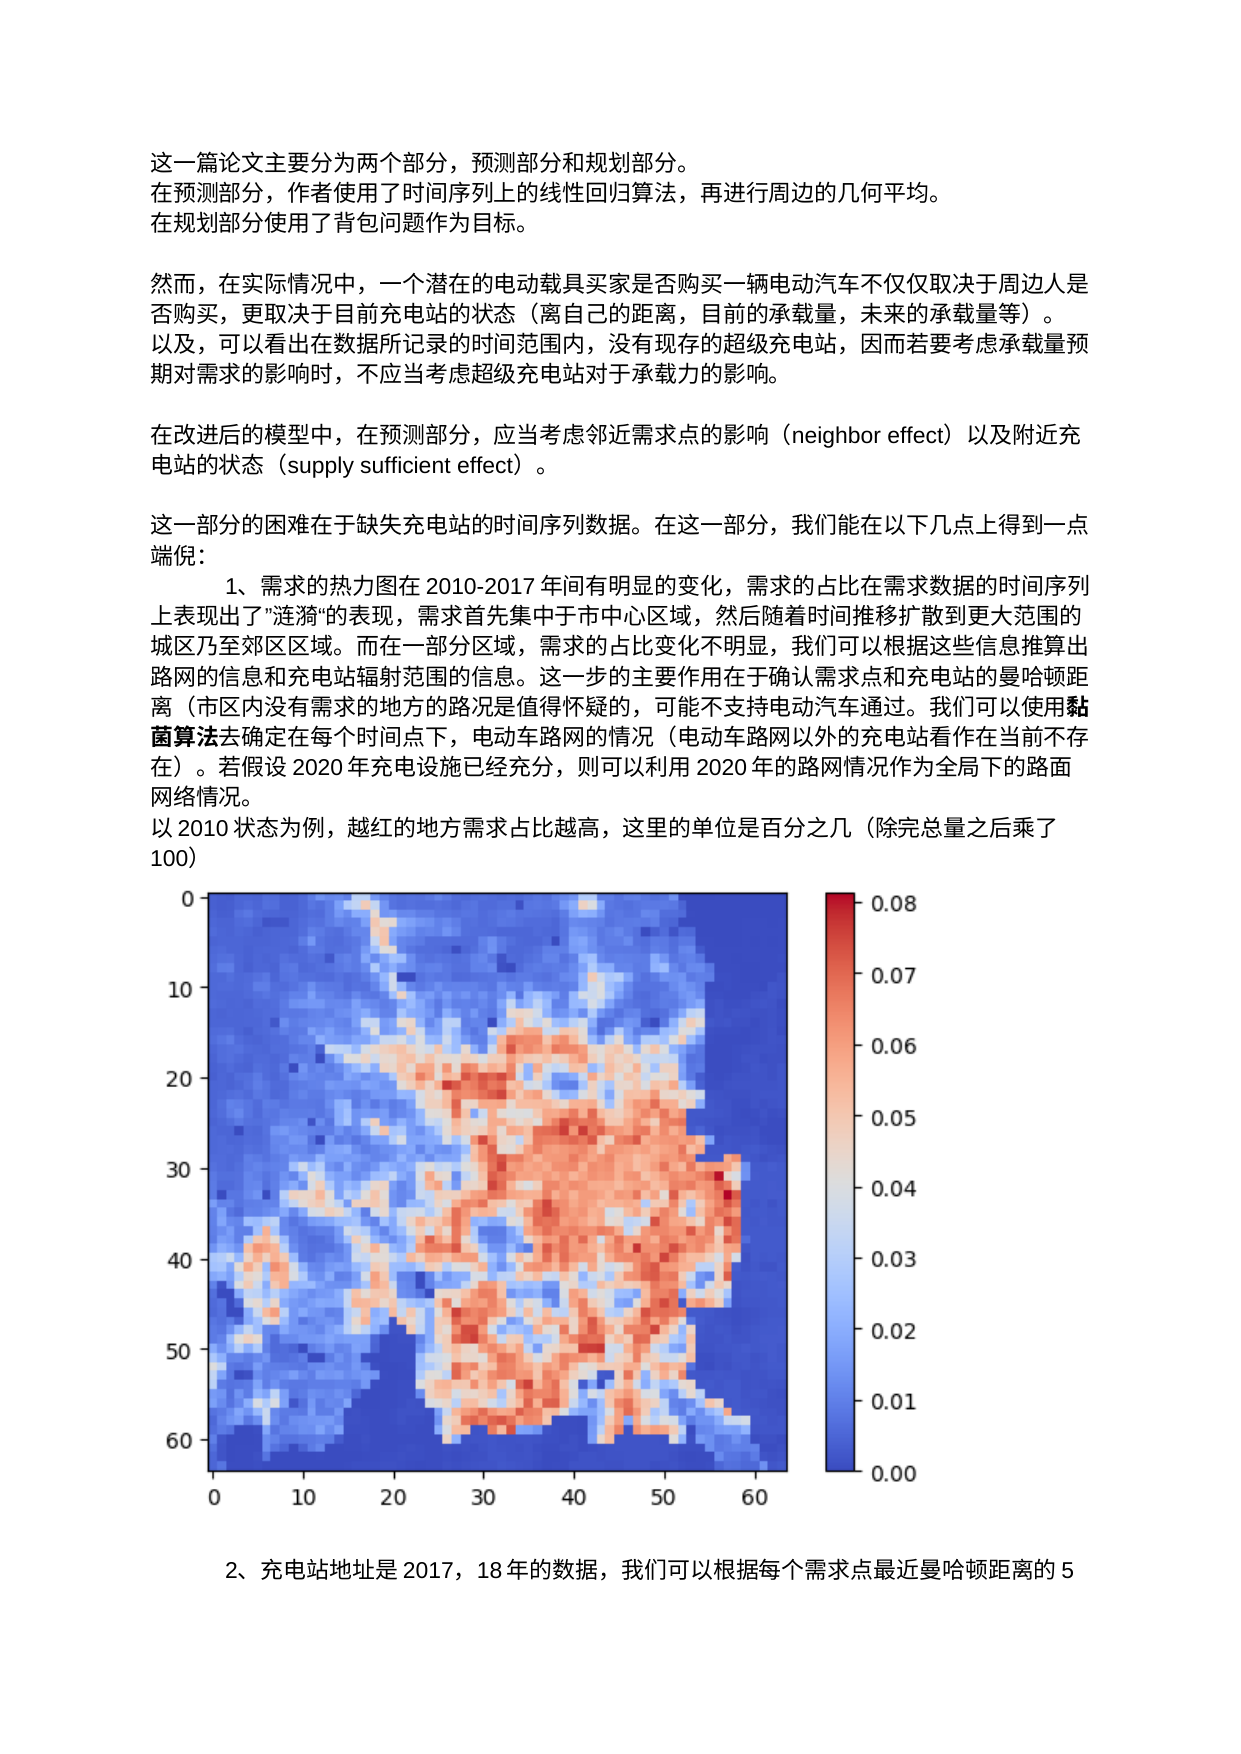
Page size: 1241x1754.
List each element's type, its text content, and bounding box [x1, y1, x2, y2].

text 这一部分的困难在于缺失充电站的时间序列数据。在这一部分，我们能在以下几点上得到一点端倪： [150, 512, 1090, 569]
text 1、需求的热力图在2010-2017年间有明显的变化，需求的占比在需求数据的时间序列上表现出了”涟漪“的表现，需求首先集中于市中心区域，然后随着时间推移扩散到更大范围的城区乃至郊区区域。而在一部分区域，需求的占比变化不明显，我们可以根据这些信息推算出路网的信息和充电站辐射范围的信息。这一步的主要作用在于确认需求点和充电站的曼哈顿距离（市区内没有需求的地方的路况是值得怀疑的，可能不支持电动汽车通过。我们可以使用黏菌算法去确定在每个时间点下，电动车路网的情况（电动车路网以外的充电站看作在当前不存在）。若假设2020年充电设施已经充分，则可以利用2020年的路网情况作为全局下的路面网络情况。 [150, 573, 1090, 811]
text 以2010状态为例，越红的地方需求占比越高，这里的单位是百分之几（除完总量之后乘了100） [150, 814, 1090, 871]
text 2、充电站地址是2017，18年的数据，我们可以根据每个需求点最近曼哈顿距离的5 [150, 1557, 1090, 1584]
text 在改进后的模型中，在预测部分，应当考虑邻近需求点的影响（neighbor effect）以及附近充电站的状态（supply sufficient effect）。 [150, 422, 1090, 478]
text 在预测部分，作者使用了时间序列上的线性回归算法，再进行周边的几何平均。 [150, 180, 1090, 207]
picture [150, 875, 932, 1524]
text 这一篇论文主要分为两个部分，预测部分和规划部分。 [150, 150, 1090, 176]
text 然而，在实际情况中，一个潜在的电动载具买家是否购买一辆电动汽车不仅仅取决于周边人是否购买，更取决于目前充电站的状态（离自己的距离，目前的承载量，未来的承载量等）。 [150, 271, 1090, 327]
text 在规划部分使用了背包问题作为目标。 [150, 210, 1090, 237]
text 以及，可以看出在数据所记录的时间范围内，没有现存的超级充电站，因而若要考虑承载量预期对需求的影响时，不应当考虑超级充电站对于承载力的影响。 [150, 331, 1090, 388]
